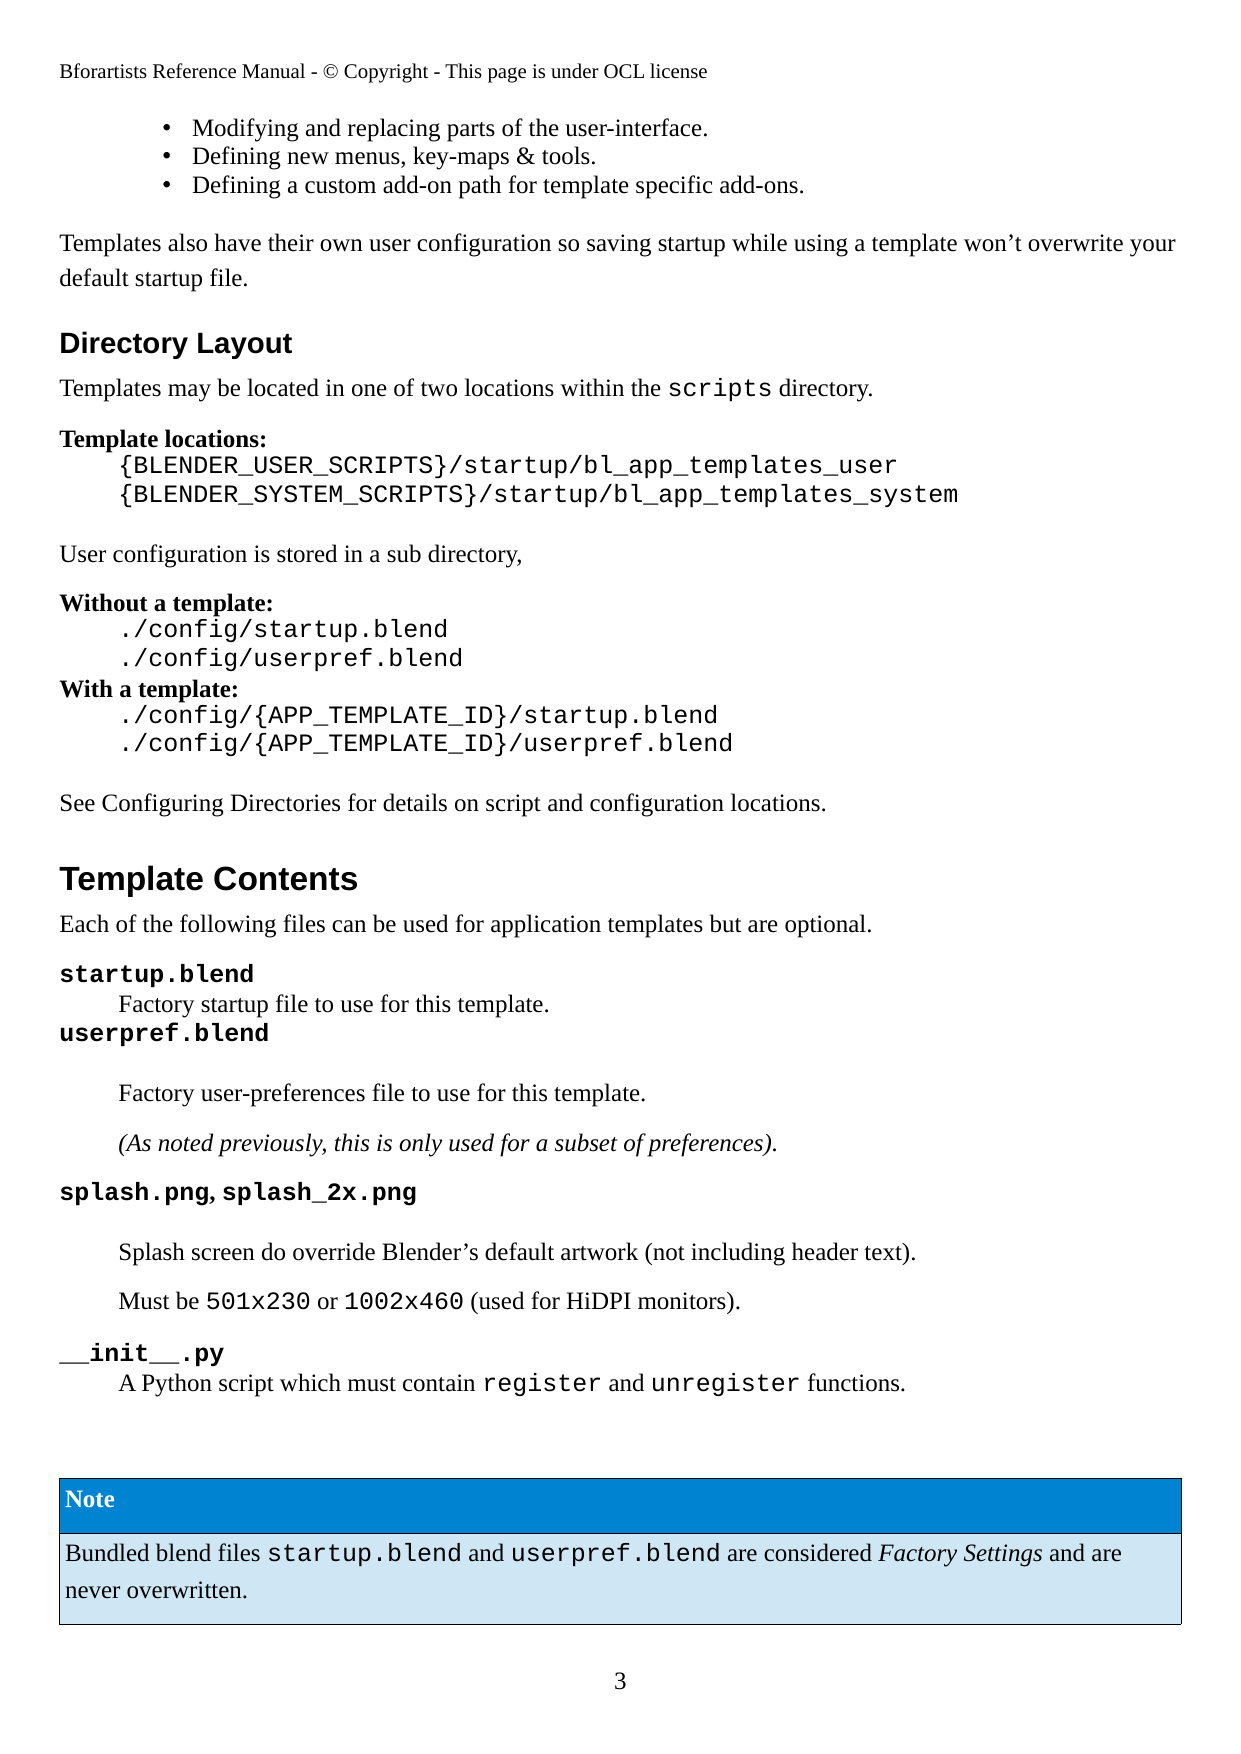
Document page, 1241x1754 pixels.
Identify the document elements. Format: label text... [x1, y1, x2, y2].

list A Python script which must contain register and unregister functions. [118, 1368, 1181, 1399]
table_cell Bundled blend files startup.blend and userpref.blend are considered Factory Settings and are never overwritten. [60, 1534, 1181, 1624]
subtitle Directory Layout [59, 326, 1181, 360]
text Templates also have their own user configuration so saving startup while using a template won’t overwrite your default startup file. [59, 228, 1181, 292]
list Defining a custom add-on path for template specific add-ons. [162, 170, 1181, 199]
table_header Note [60, 1479, 1181, 1533]
subtitle userpref.blend [59, 1018, 1181, 1049]
text See Configuring Directories for details on script and configuration locations. [59, 788, 1181, 817]
text User configuration is stored in a sub directory, [59, 539, 1181, 568]
subtitle Template Contents [59, 858, 1181, 897]
text (As noted previously, this is only used for a subset of preferences). [118, 1128, 1181, 1156]
subtitle startup.blend [59, 959, 1181, 989]
list Modifying and replacing parts of the user-interface. [162, 113, 1181, 141]
list ./config/{APP_TEMPLATE_ID}/userpref.blend [118, 731, 1181, 759]
list ./config/userpref.blend [118, 645, 1181, 674]
subtitle splash.png, splash_2x.png [59, 1177, 1181, 1207]
text Factory user-preferences file to use for this template. [118, 1078, 1181, 1107]
list ./config/startup.blend [118, 617, 1181, 645]
list ./config/{APP_TEMPLATE_ID}/startup.blend [118, 702, 1181, 731]
text Must be 501x230 or 1002x460 (used for HiDPI monitors). [118, 1286, 1181, 1317]
list Defining new menus, key-maps & tools. [162, 141, 1181, 170]
list {BLENDER_USER_SCRIPTS}/startup/bl_app_templates_user [118, 453, 1181, 481]
list {BLENDER_SYSTEM_SCRIPTS}/startup/bl_app_templates_system [118, 481, 1181, 510]
subtitle Template locations: [59, 424, 1181, 453]
subtitle Without a template: [59, 588, 1181, 617]
text Each of the following files can be used for application templates but are optional. [59, 909, 1181, 938]
text Templates may be located in one of two locations within the scripts directory. [59, 373, 1181, 403]
text Splash screen do override Blender’s default artwork (not including header text). [118, 1237, 1181, 1266]
subtitle __init__.py [59, 1338, 1181, 1368]
list Factory startup file to use for this template. [118, 989, 1181, 1018]
subtitle With a template: [59, 674, 1181, 702]
